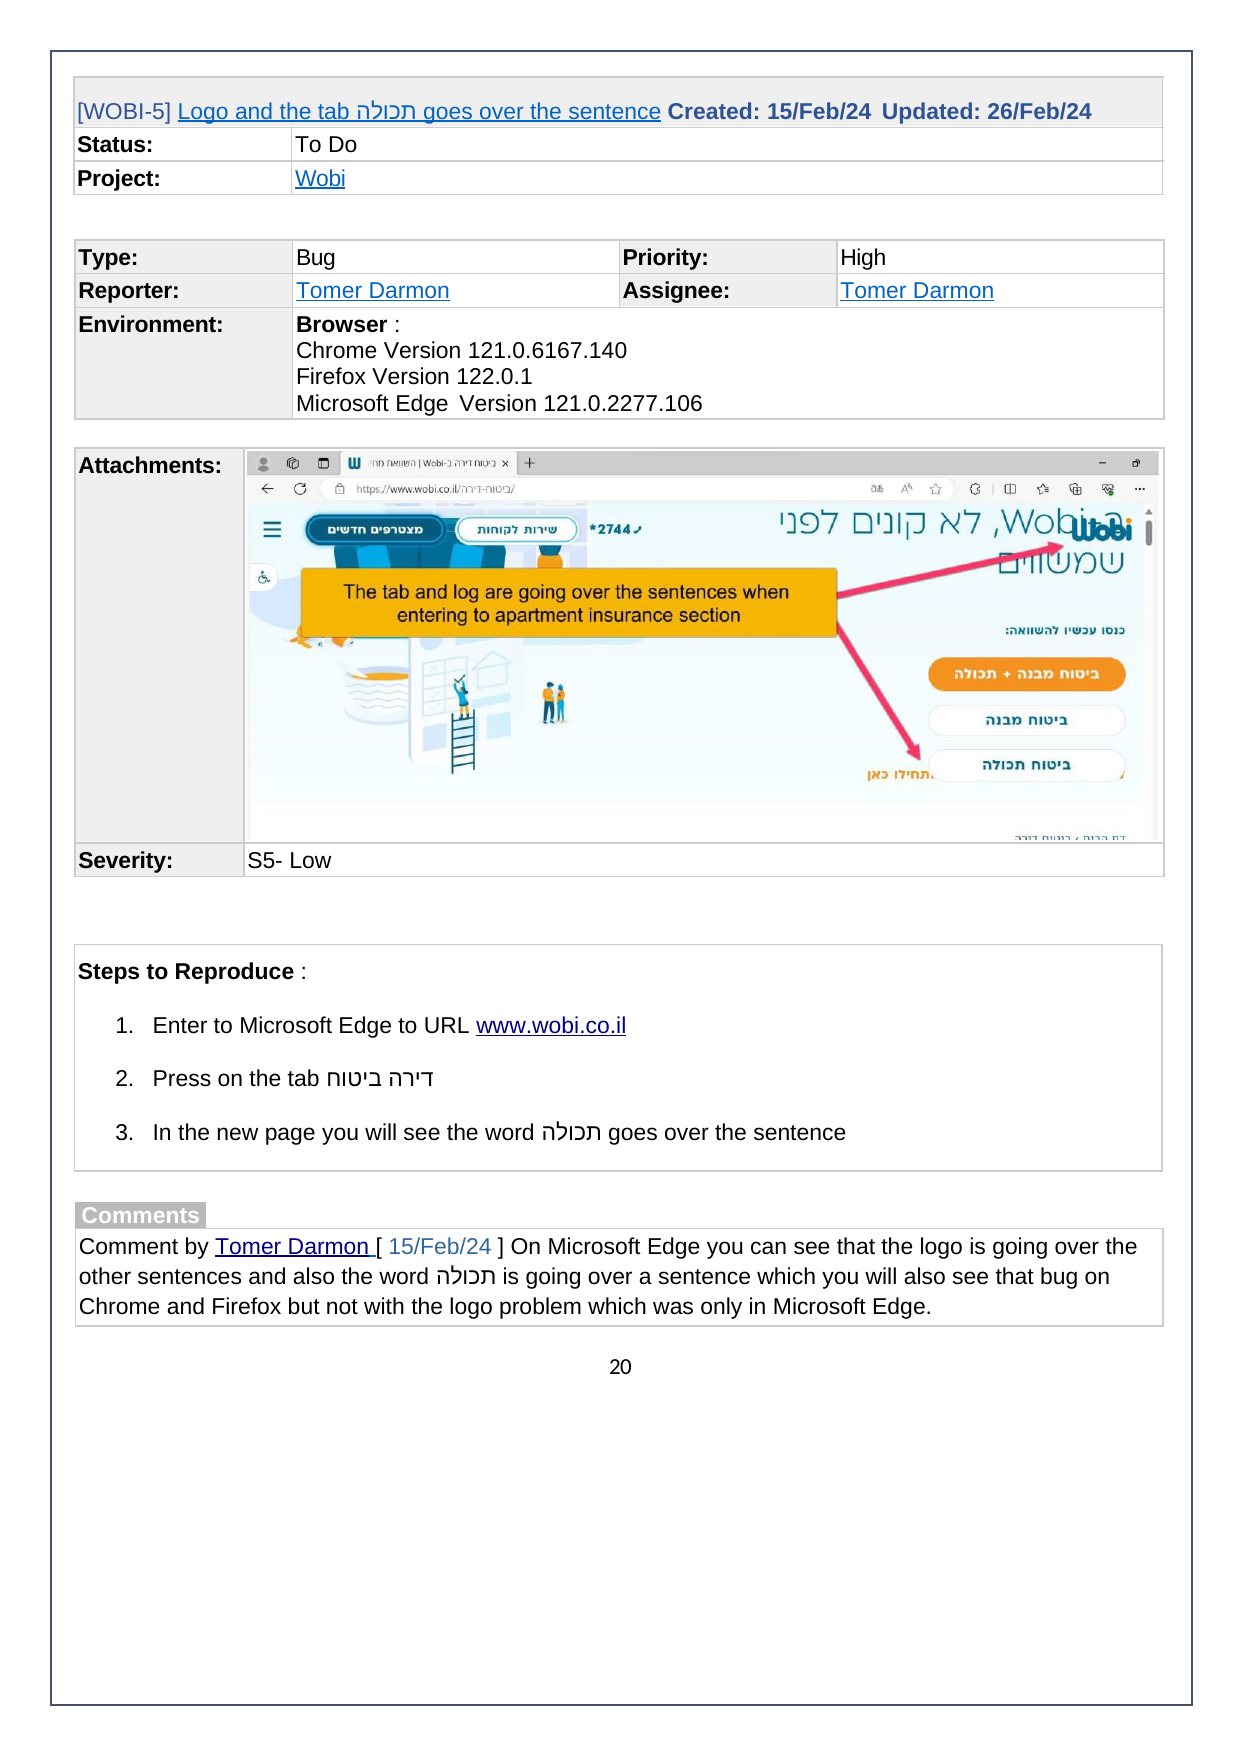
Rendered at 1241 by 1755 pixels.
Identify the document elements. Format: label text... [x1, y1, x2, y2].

table_cell Wobi [292, 162, 1162, 194]
list In the new page you will see the word תכולה goes over the sentence [115, 1119, 1161, 1145]
table_header Bug [293, 241, 619, 273]
table_header [WOBI-5] Logo and the tab תכולה goes over the sentence Created: 15/Feb/24 Updated: 26/Feb/24 [75, 78, 1162, 126]
table_cell Project: [75, 162, 291, 194]
table_cell Reporter: [76, 274, 292, 306]
table_cell Environment: [76, 308, 292, 418]
table_cell Tomer Darmon [293, 274, 619, 306]
subtitle Comments [75, 1202, 1167, 1228]
table_cell S5- Low [245, 844, 1163, 876]
table_header [245, 449, 1163, 842]
text Comment by Tomer Darmon [ 15/Feb/24 ] On Microsoft Edge you can see that the logo is going over the other sentences and also the word תכולה is going over a sentence which you will also see that bug on Chrome and Firefox but not with the logo problem which was only in Microsoft Edge. [79, 1233, 1162, 1319]
table_cell Severity: [76, 844, 243, 876]
list Press on the tab דירה ביטוח [115, 1065, 1161, 1092]
list Enter to Microsoft Edge to URL www.wobi.co.il [115, 1012, 1161, 1038]
table_header Attachments: [76, 449, 243, 842]
table_cell Tomer Darmon [838, 274, 1163, 306]
table_cell Assignee: [620, 274, 836, 306]
table_cell To Do [292, 128, 1162, 160]
table_cell Browser : Chrome Version 121.0.6167.140 Firefox Version 122.0.1 Microsoft Edge Version 121.0.2277.106 [293, 308, 1163, 418]
table_header High [838, 241, 1163, 273]
table_header Priority: [620, 241, 836, 273]
table_cell Status: [75, 128, 291, 160]
text Steps to Reproduce : [78, 958, 1161, 985]
text 20 [74, 1352, 1167, 1380]
table_header Type: [76, 241, 292, 273]
text Description [82, 910, 217, 937]
